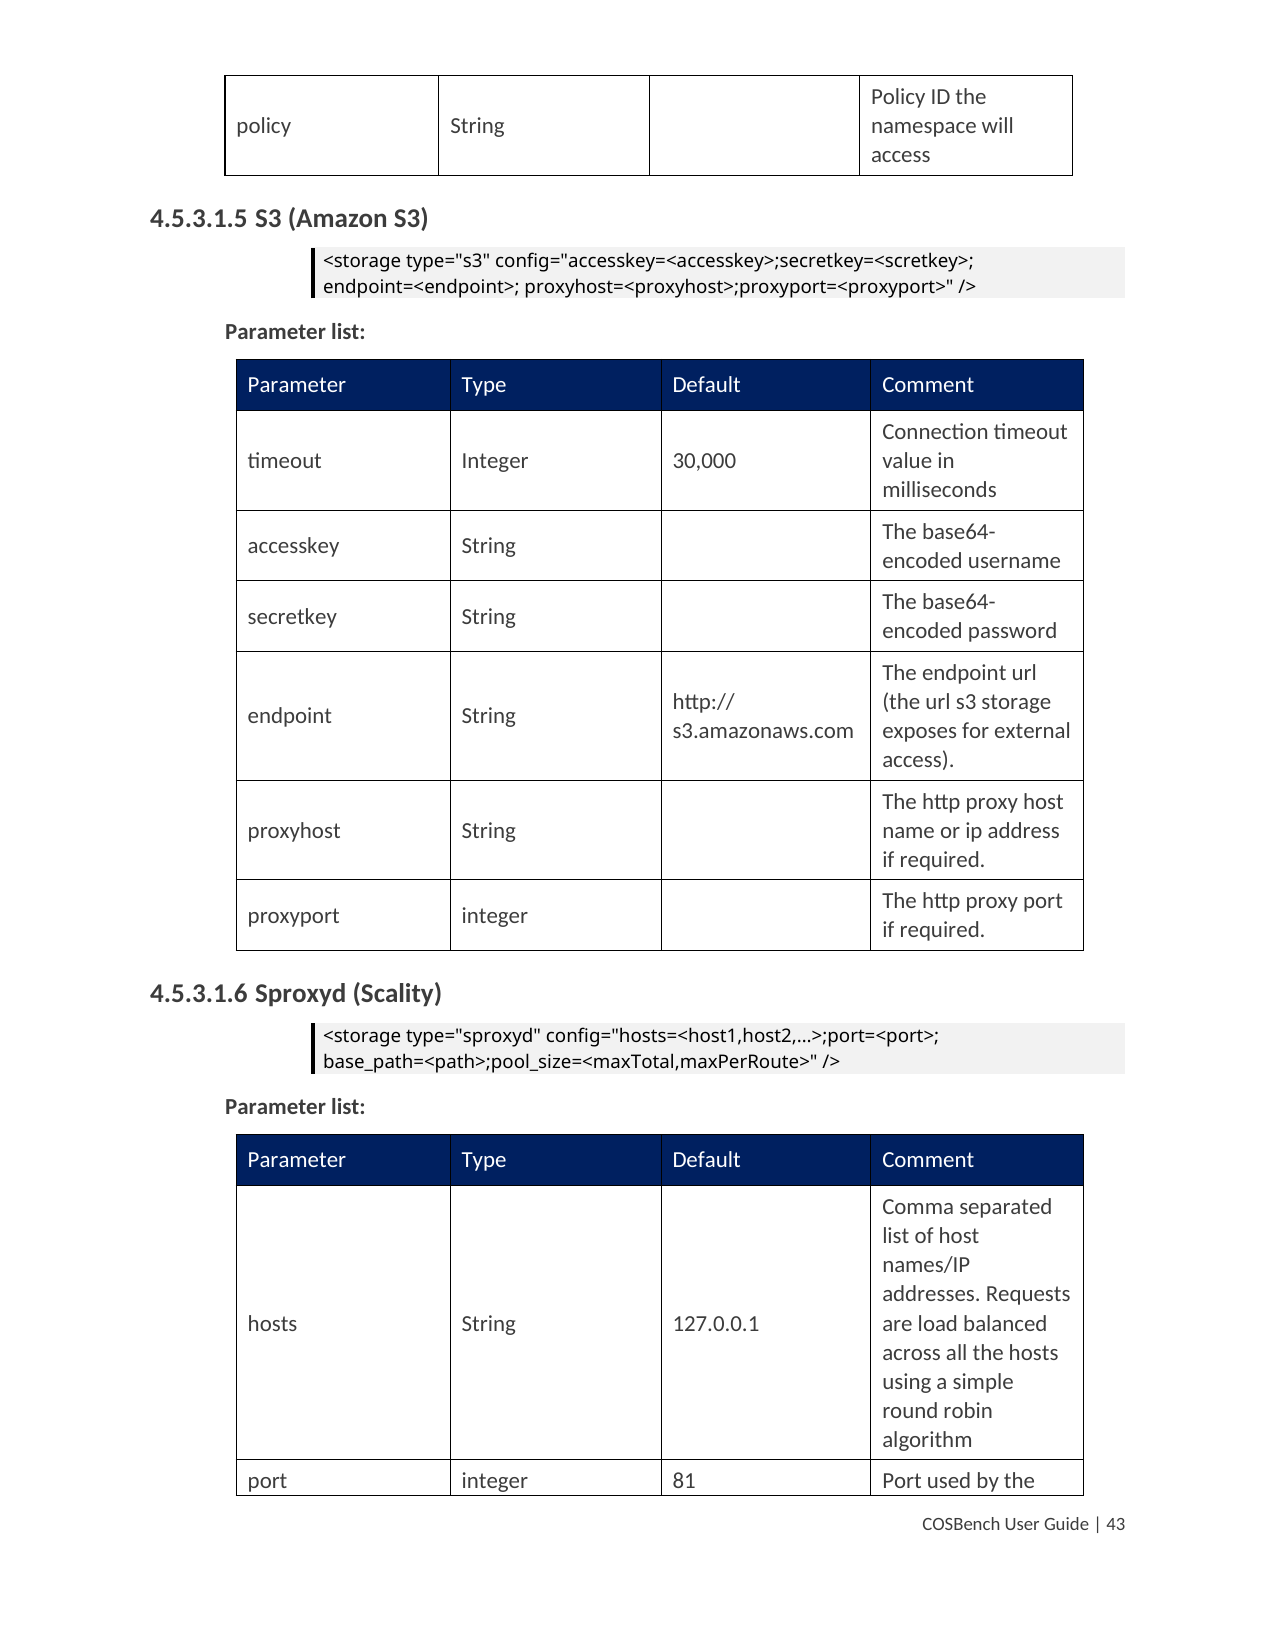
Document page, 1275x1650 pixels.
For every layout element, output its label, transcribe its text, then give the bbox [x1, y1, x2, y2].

table_cell [662, 511, 870, 580]
table_header Comment [871, 1135, 1083, 1185]
table_cell String [451, 781, 661, 879]
text <storage type="s3" config="accesskey=<accesskey>;secretkey=<scretkey>; endpoint=<endpoint>; proxyhost=<proxyhost>;proxyport=<proxyport>" /> [311, 247, 1125, 298]
table_cell String [451, 652, 661, 779]
table_cell integer [451, 880, 661, 950]
table_cell String [451, 581, 661, 651]
table_cell [662, 781, 870, 879]
table_header Default [662, 360, 870, 410]
table_cell 30,000 [662, 411, 870, 509]
table_cell proxyport [237, 880, 450, 950]
table_cell port [237, 1460, 450, 1494]
text <storage type="sproxyd" config="hosts=<host1,host2,…>;port=<port>; base_path=<path>;pool_size=<maxTotal,maxPerRoute>" /> [315, 1023, 1125, 1074]
table_cell String [451, 1186, 661, 1459]
table_header Type [451, 1135, 661, 1185]
table_cell integer [451, 1460, 661, 1494]
table_cell proxyhost [237, 781, 450, 879]
table_cell secretkey [237, 581, 450, 651]
table_cell accesskey [237, 511, 450, 580]
table_cell The base64-encoded password [871, 581, 1083, 651]
table_cell 127.0.0.1 [662, 1186, 870, 1459]
table_cell The endpoint url (the url s3 storage exposes for external access). [871, 652, 1083, 779]
table_cell [662, 880, 870, 950]
table_cell hosts [237, 1186, 450, 1459]
table_cell Comma separated list of host names/IP addresses. Requests are load balanced across all the hosts using a simple round robin algorithm [871, 1186, 1083, 1459]
table_cell String [451, 511, 661, 580]
subtitle Sproxyd (Scality) [150, 976, 1125, 1009]
table_cell endpoint [237, 652, 450, 779]
table_cell Port used by the [871, 1460, 1083, 1494]
table_cell [650, 76, 859, 175]
table_header Parameter [237, 360, 450, 410]
table_cell timeout [237, 411, 450, 509]
table_header Comment [871, 360, 1083, 410]
table_header Default [662, 1135, 870, 1185]
text Parameter list: [225, 1092, 1125, 1121]
table_cell Policy ID the namespace will access [860, 76, 1072, 175]
table_cell The http proxy port if required. [871, 880, 1083, 950]
table_cell Integer [451, 411, 661, 509]
table_cell Connection timeout value in milliseconds [871, 411, 1083, 509]
table_cell 81 [662, 1460, 870, 1494]
table_header Parameter [237, 1135, 450, 1185]
table_cell The http proxy host name or ip address if required. [871, 781, 1083, 879]
table_cell The base64-encoded username [871, 511, 1083, 580]
table_cell String [439, 76, 649, 175]
table_cell http://s3.amazonaws.com [662, 652, 870, 779]
table_header Type [451, 360, 661, 410]
table_cell policy [226, 76, 438, 175]
table_cell [662, 581, 870, 651]
text Parameter list: [225, 317, 1125, 345]
subtitle S3 (Amazon S3) [150, 201, 1125, 234]
